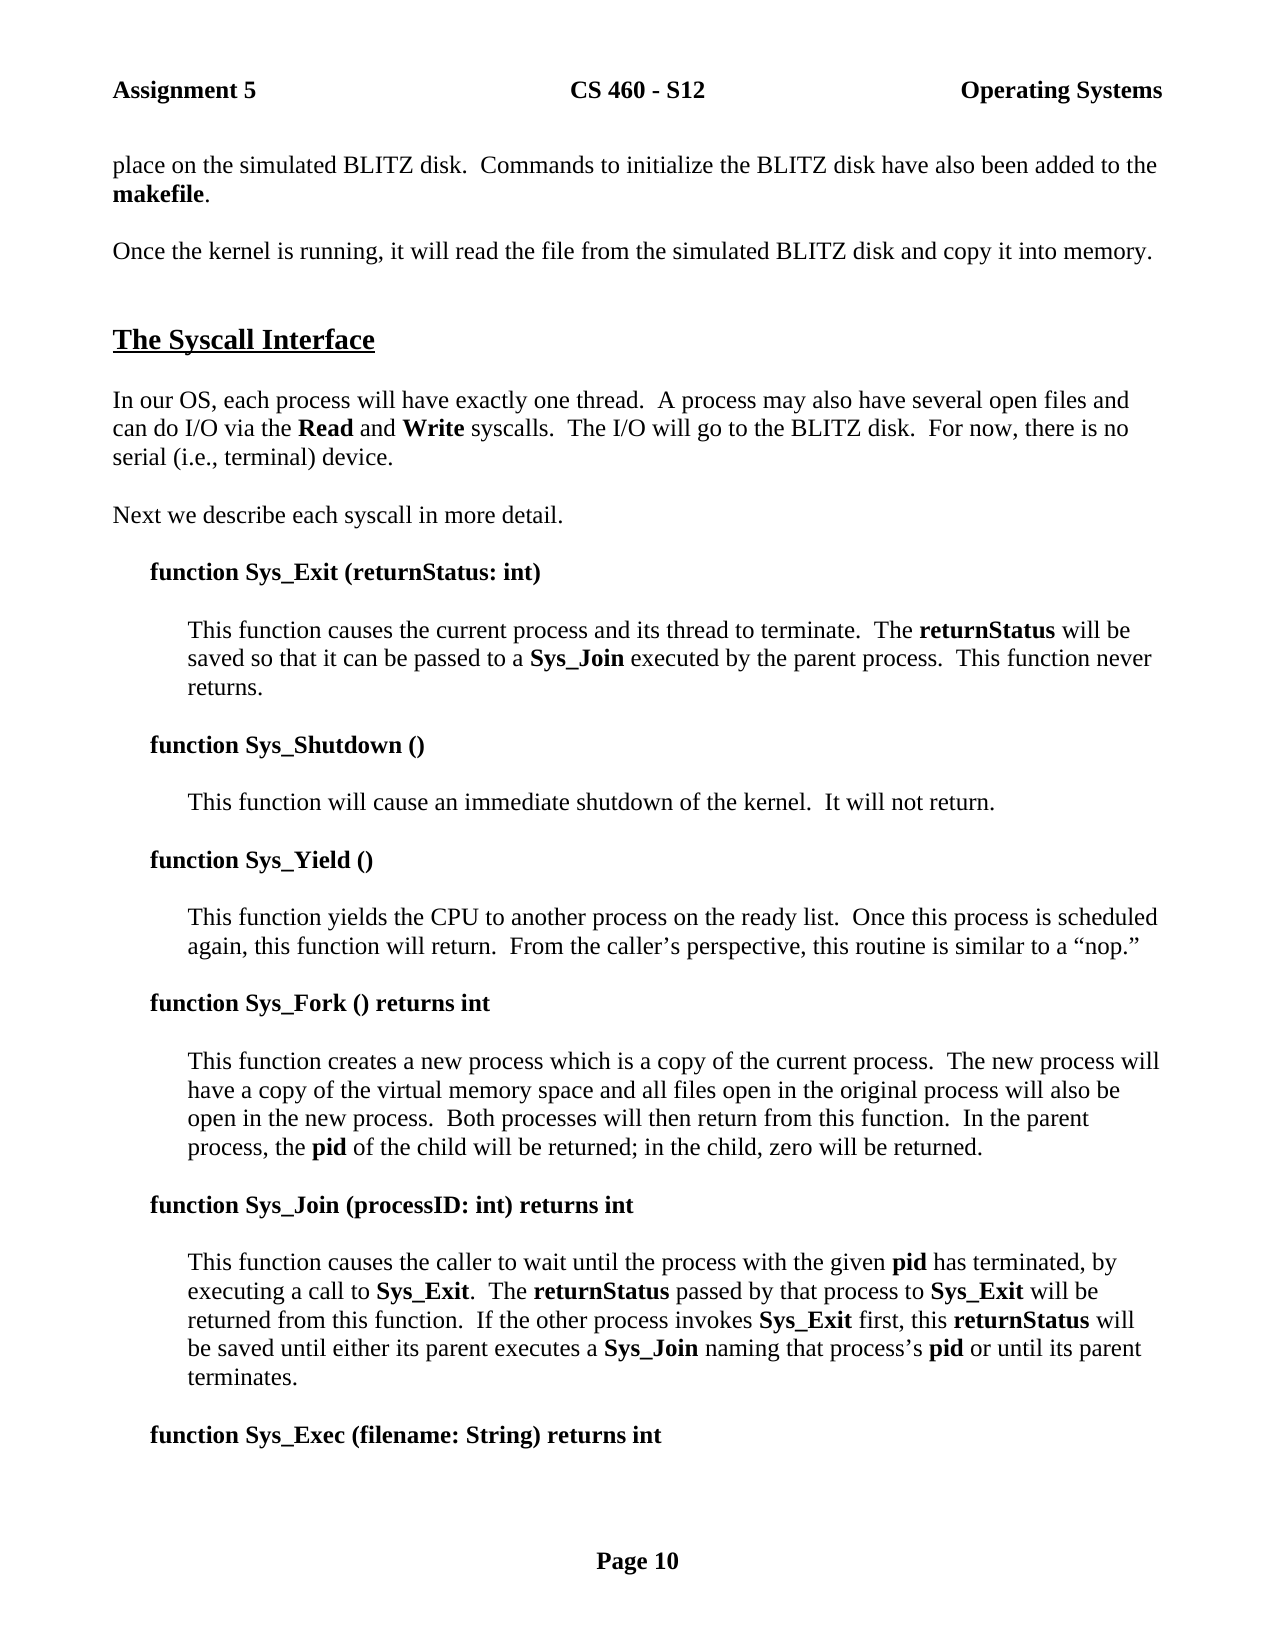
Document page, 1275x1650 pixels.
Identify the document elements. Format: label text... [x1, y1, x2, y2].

subtitle The Syscall Interface [112, 322, 1162, 356]
text This function causes the caller to wait until the process with the given pid has terminated, by executing a call to Sys_Exit. The returnStatus passed by that process to Sys_Exit will be returned from this function. If the other process invokes Sys_Exit first, this returnStatus will be saved until either its parent executes a Sys_Join naming that process’s pid or until its parent terminates. [187, 1247, 1162, 1391]
text This function creates a new process which is a copy of the current process. The new process will have a copy of the virtual memory space and all files open in the original process will also be open in the new process. Both processes will then return from this function. In the parent process, the pid of the child will be returned; in the child, zero will be returned. [187, 1046, 1162, 1161]
text place on the simulated BLITZ disk. Commands to initialize the BLITZ disk have also been added to the makefile. [112, 150, 1162, 207]
text function Sys_Exit (returnStatus: int) [150, 557, 1162, 586]
text This function will cause an immediate shutdown of the kernel. It will not return. [187, 787, 1162, 816]
text function Sys_Join (processID: int) returns int [150, 1190, 1162, 1218]
text function Sys_Yield () [150, 845, 1162, 873]
text function Sys_Exec (filename: String) returns int [150, 1420, 1162, 1448]
text This function yields the CPU to another process on the ready list. Once this process is scheduled again, this function will return. From the caller’s perspective, this routine is similar to a “nop.” [187, 902, 1162, 960]
text function Sys_Fork () returns int [150, 988, 1162, 1017]
text In our OS, each process will have exactly one thread. A process may also have several open files and can do I/O via the Read and Write syscalls. The I/O will go to the BLITZ disk. For now, there is no serial (i.e., terminal) device. [112, 385, 1162, 471]
text Next we describe each syscall in more detail. [112, 500, 1162, 528]
text This function causes the current process and its thread to terminate. The returnStatus will be saved so that it can be passed to a Sys_Join executed by the parent process. This function never returns. [187, 615, 1162, 701]
text Once the kernel is running, it will read the file from the simulated BLITZ disk and copy it into memory. [112, 236, 1162, 265]
text function Sys_Shutdown () [150, 730, 1162, 758]
